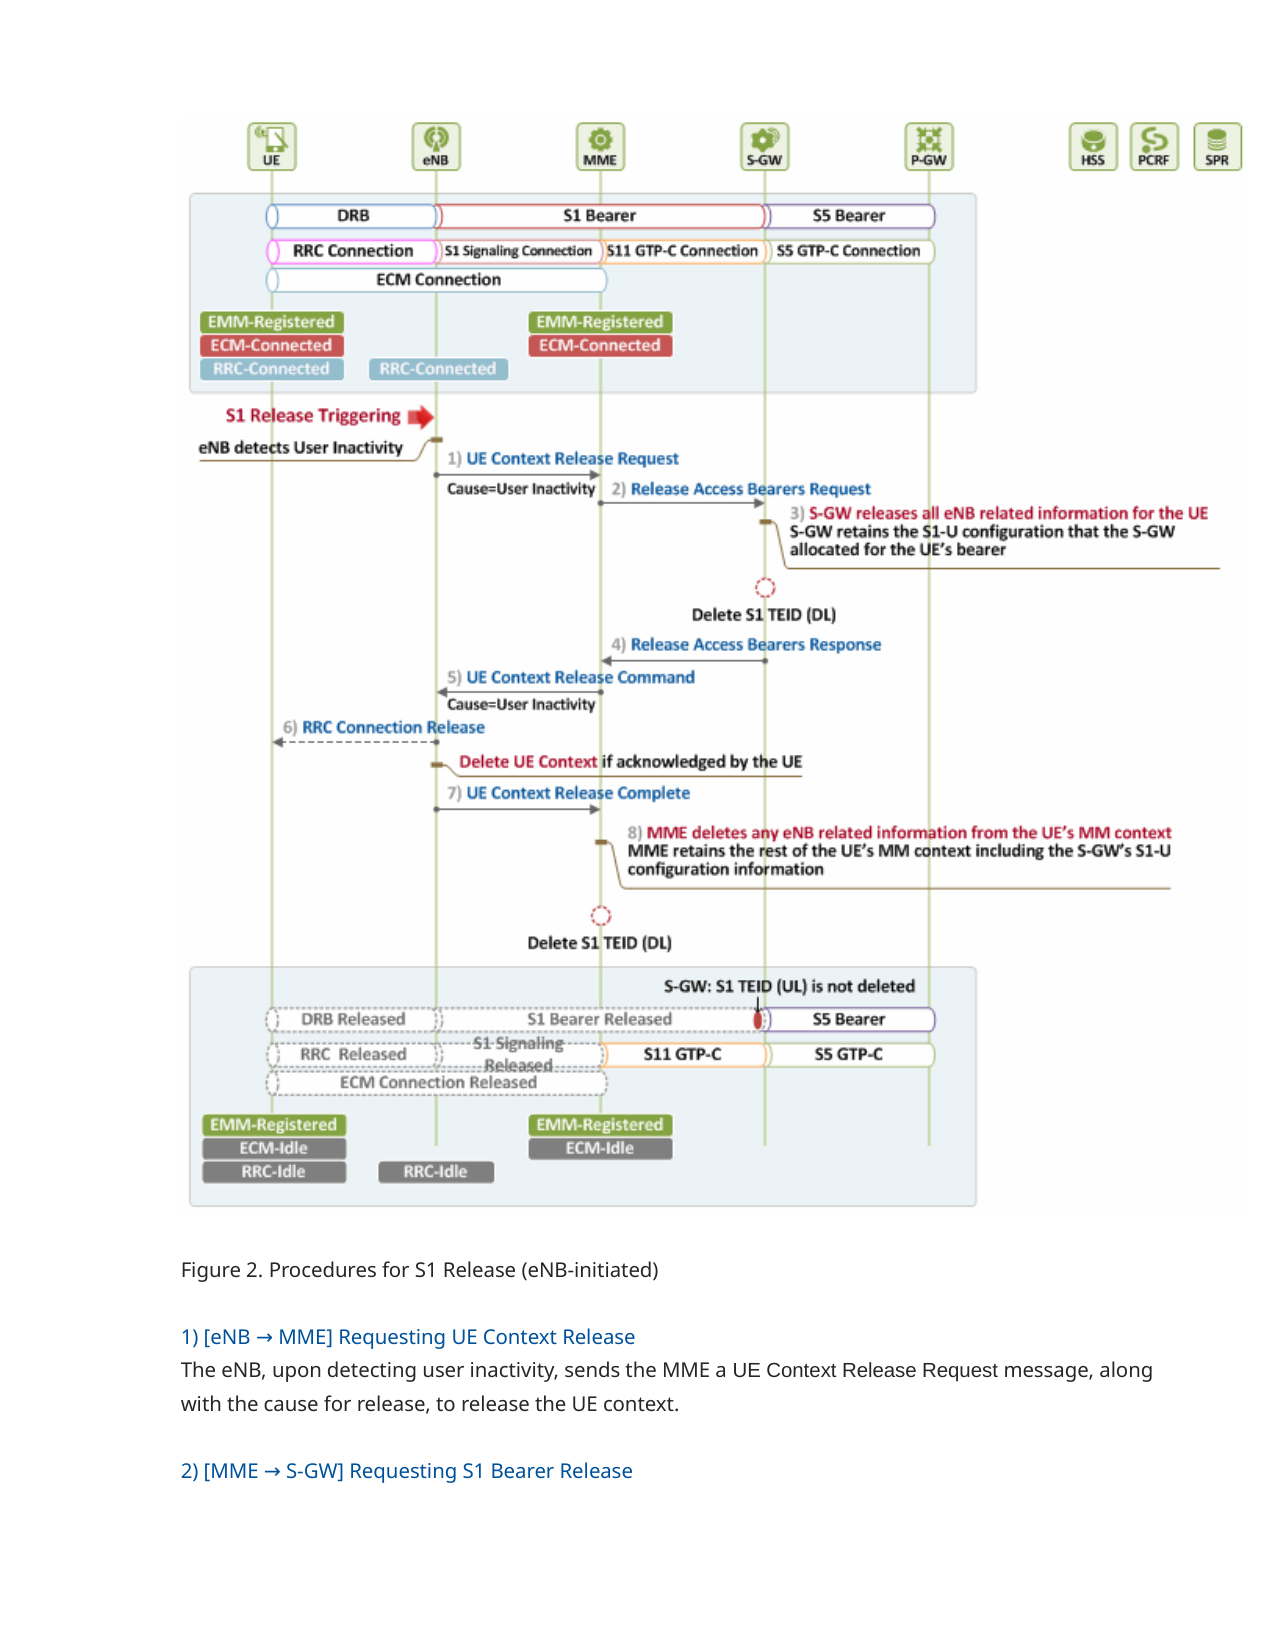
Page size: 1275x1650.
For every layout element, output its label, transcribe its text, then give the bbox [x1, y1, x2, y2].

picture [180, 118, 1244, 1215]
text 2) [MME → S-GW] Requesting S1 Bearer Release [181, 1457, 1157, 1485]
text The eNB, upon detecting user inactivity, sends the MME a UE Context Release Request message, along with the cause for release, to release the UE context. [181, 1356, 1157, 1417]
text 1) [eNB → MME] Requesting UE Context Release [181, 1323, 1157, 1351]
text Figure 2. Procedures for S1 Release (eNB-initiated) [181, 1255, 1157, 1283]
